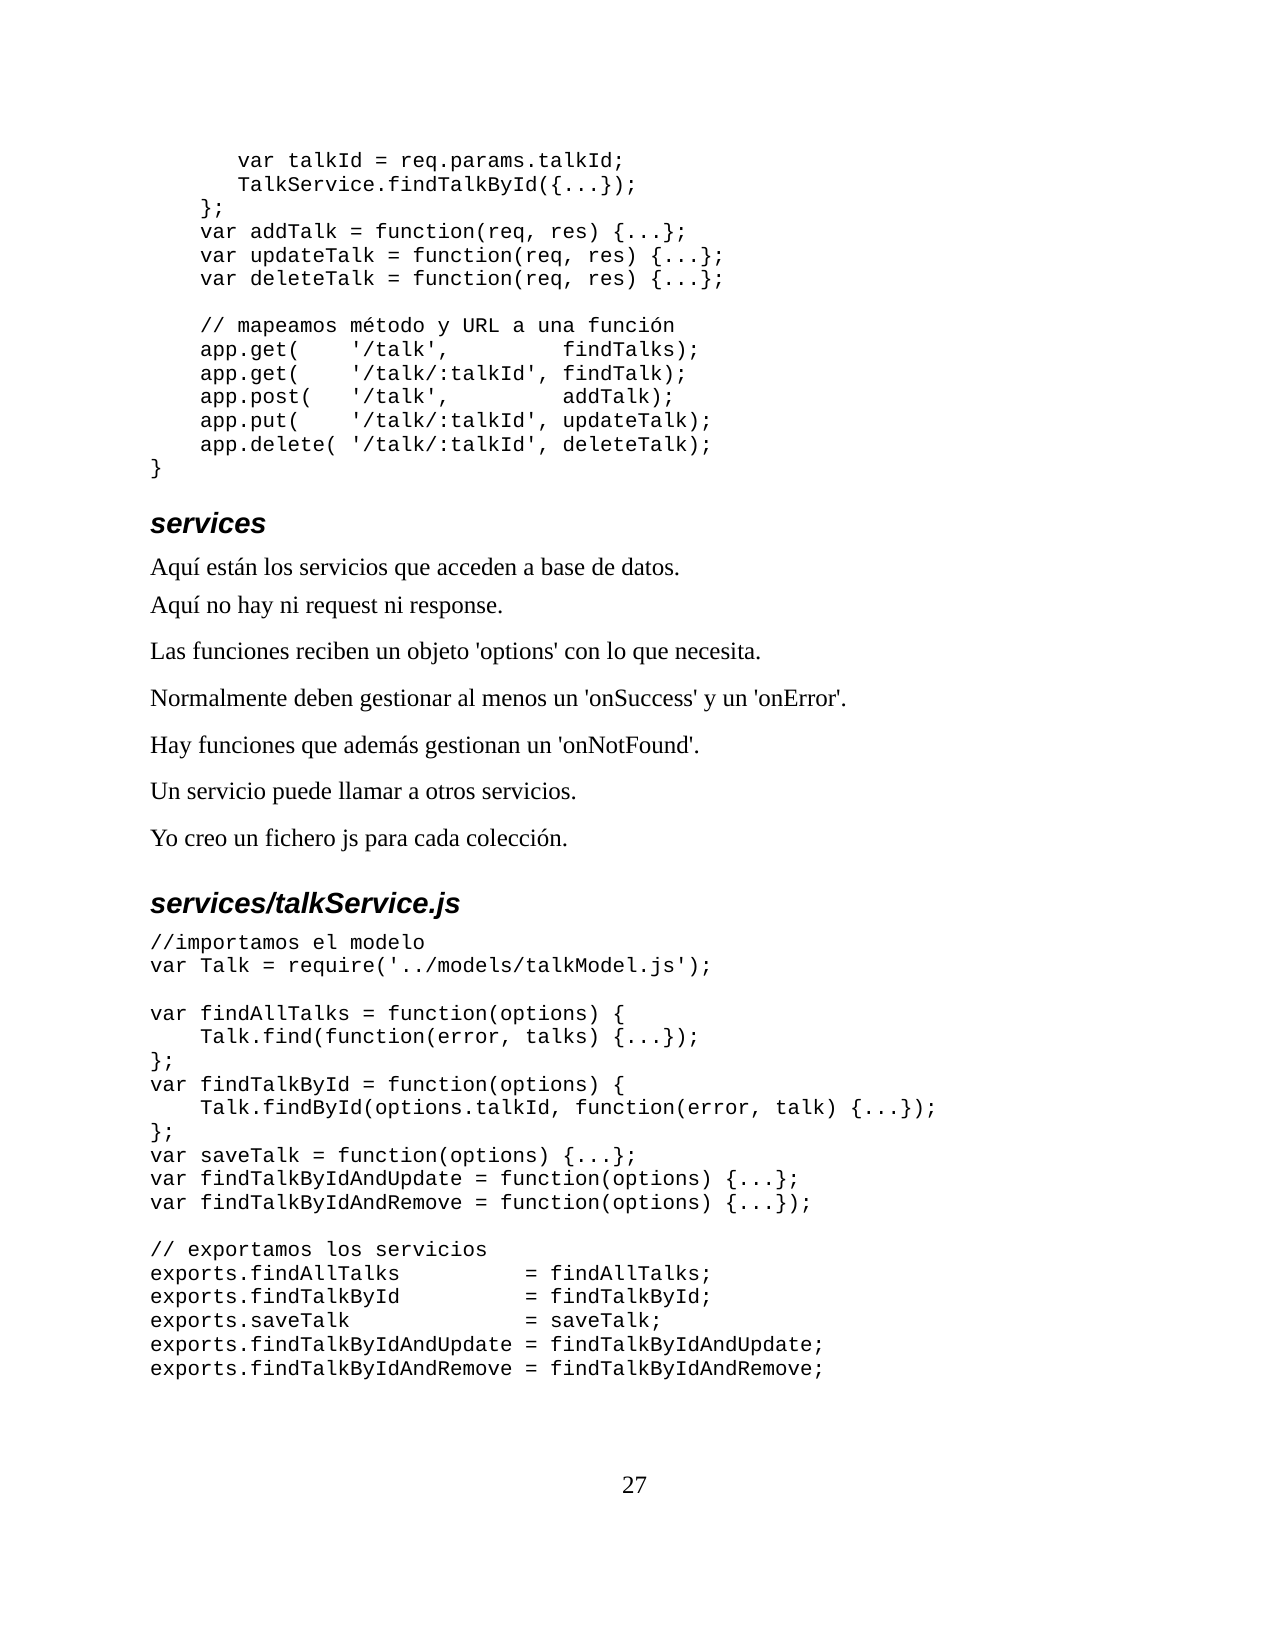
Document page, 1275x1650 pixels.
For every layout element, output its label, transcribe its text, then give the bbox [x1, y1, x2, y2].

text app.get( '/talk', findTalks); [150, 339, 1125, 363]
text Talk.findById(options.talkId, function(error, talk) {...}); [150, 1097, 1125, 1121]
text exports.findTalkByIdAndRemove = findTalkByIdAndRemove; [150, 1357, 1125, 1381]
text Yo creo un fichero js para cada colección. [150, 823, 1125, 852]
text var findTalkByIdAndRemove = function(options) {...}); [150, 1192, 1125, 1216]
text var saveTalk = function(options) {...}; [150, 1145, 1125, 1168]
text app.delete( '/talk/:talkId', deleteTalk); [150, 434, 1125, 457]
text Las funciones reciben un objeto 'options' con lo que necesita. [150, 636, 1125, 665]
text app.put( '/talk/:talkId', updateTalk); [150, 410, 1125, 434]
text Hay funciones que además gestionan un 'onNotFound'. [150, 730, 1125, 758]
text var addTalk = function(req, res) {...}; [150, 221, 1125, 244]
text var deleteTalk = function(req, res) {...}; [150, 268, 1125, 292]
text var findTalkById = function(options) { [150, 1074, 1125, 1097]
text var talkId = req.params.talkId; [150, 150, 1125, 174]
text Normalmente deben gestionar al menos un 'onSuccess' y un 'onError'. [150, 683, 1125, 712]
text var Talk = require('../models/talkModel.js'); [150, 956, 1125, 979]
text } [150, 457, 1125, 481]
text }; [150, 197, 1125, 221]
text Talk.find(function(error, talks) {...}); [150, 1026, 1125, 1050]
text Aquí no hay ni request ni response. [150, 590, 1125, 618]
text app.post( '/talk', addTalk); [150, 386, 1125, 410]
text //importamos el modelo [150, 932, 1125, 956]
subtitle services [150, 506, 1125, 539]
text exports.findTalkByIdAndUpdate = findTalkByIdAndUpdate; [150, 1334, 1125, 1357]
text Aquí están los servicios que acceden a base de datos. [150, 552, 1125, 581]
text TalkService.findTalkById({...}); [150, 174, 1125, 197]
text var findAllTalks = function(options) { [150, 1003, 1125, 1026]
text exports.findAllTalks = findAllTalks; [150, 1263, 1125, 1287]
text Un servicio puede llamar a otros servicios. [150, 776, 1125, 805]
text exports.findTalkById = findTalkById; [150, 1287, 1125, 1310]
text var updateTalk = function(req, res) {...}; [150, 244, 1125, 268]
subtitle services/talkService.js [150, 886, 1125, 919]
text }; [150, 1121, 1125, 1145]
text // exportamos los servicios [150, 1239, 1125, 1263]
text exports.saveTalk = saveTalk; [150, 1310, 1125, 1334]
text }; [150, 1050, 1125, 1074]
text app.get( '/talk/:talkId', findTalk); [150, 363, 1125, 386]
text // mapeamos método y URL a una función [150, 316, 1125, 339]
text var findTalkByIdAndUpdate = function(options) {...}; [150, 1168, 1125, 1192]
